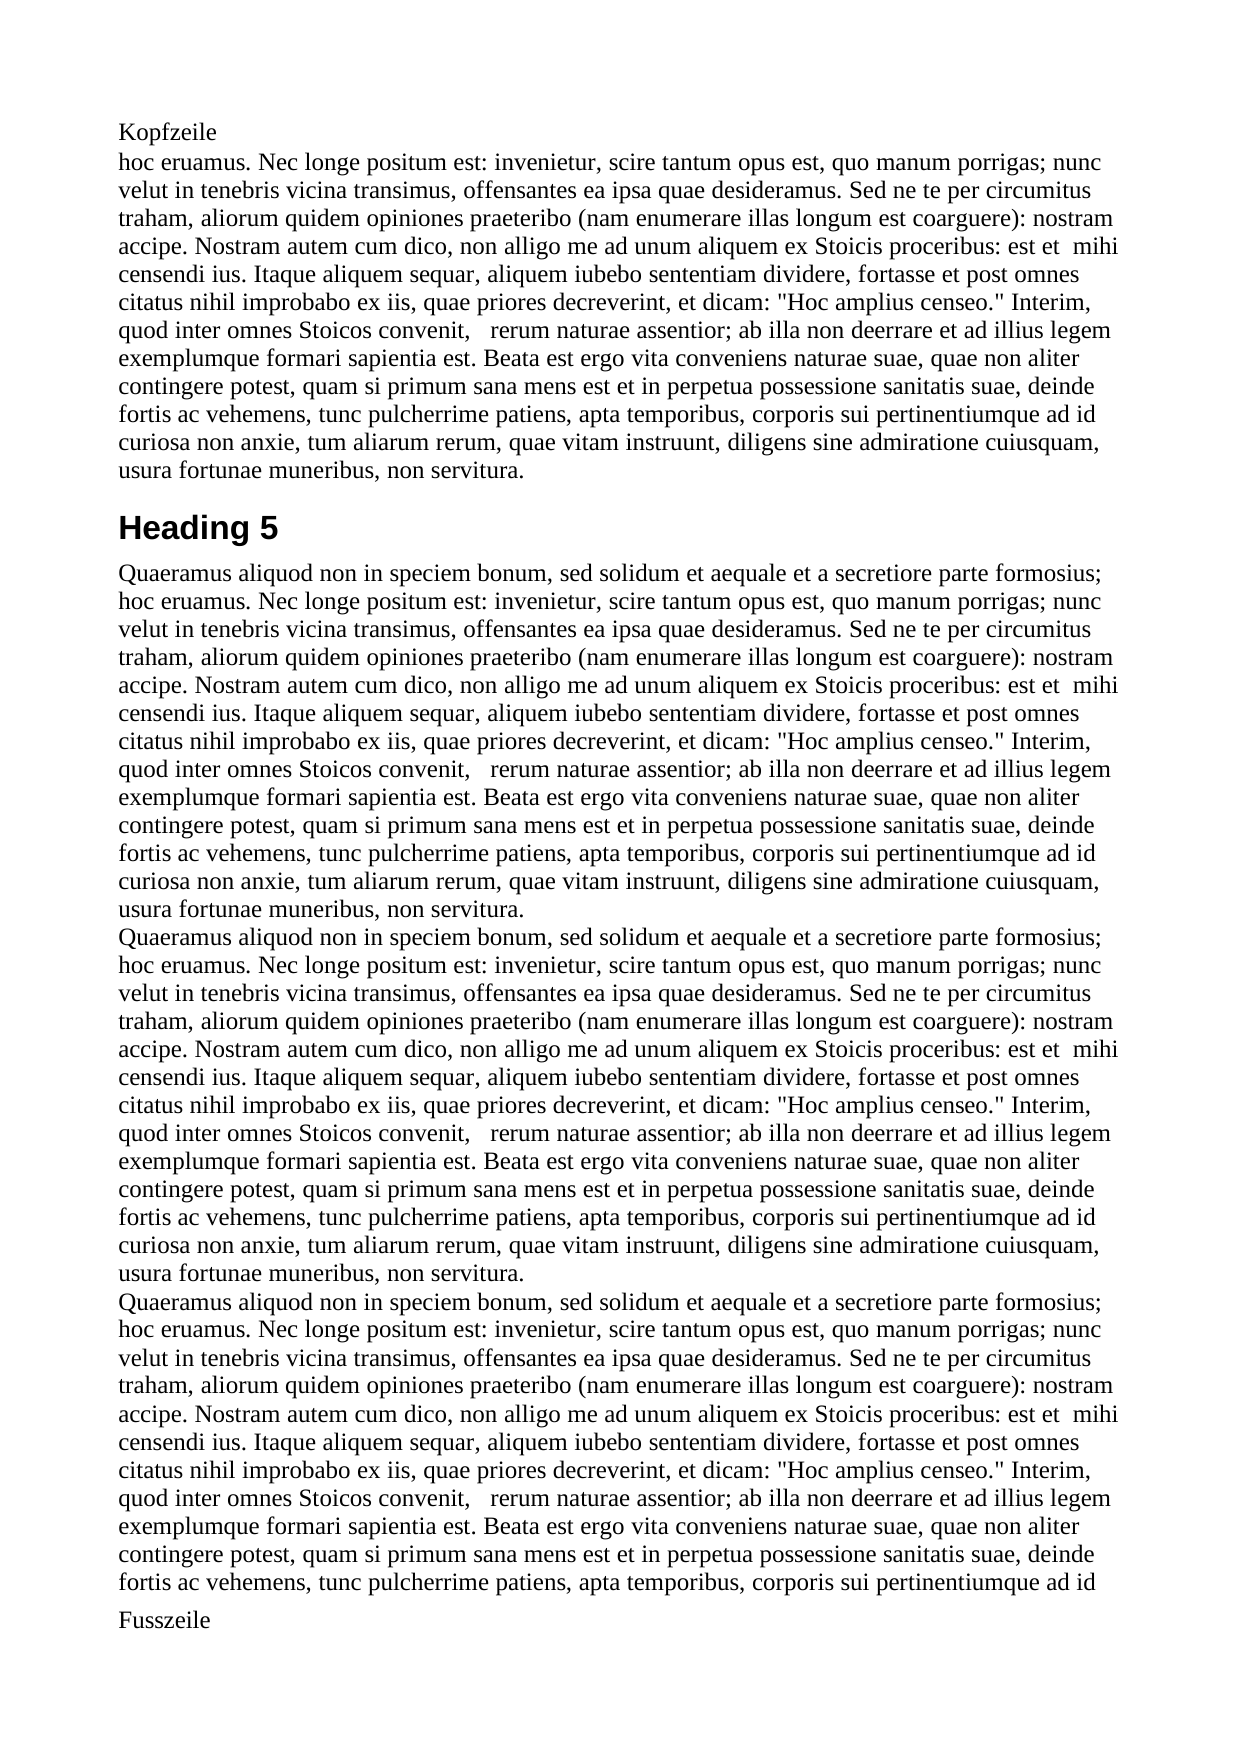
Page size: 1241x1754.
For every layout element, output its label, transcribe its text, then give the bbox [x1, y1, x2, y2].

text Quaeramus aliquod non in speciem bonum, sed solidum et aequale et a secretiore parte formosius; hoc eruamus. Nec longe positum est: invenietur, scire tantum opus est, quo manum porrigas; nunc velut in tenebris vicina transimus, offensantes ea ipsa quae desideramus. Sed ne te per circumitus traham, aliorum quidem opiniones praeteribo (nam enumerare illas longum est coarguere): nostram accipe. Nostram autem cum dico, non alligo me ad unum aliquem ex Stoicis proceribus: est et mihi censendi ius. Itaque aliquem sequar, aliquem iubebo sententiam dividere, fortasse et post omnes citatus nihil improbabo ex iis, quae priores decreverint, et dicam: "Hoc amplius censeo." Interim, quod inter omnes Stoicos convenit, rerum naturae assentior; ab illa non deerrare et ad illius legem exemplumque formari sapientia est. Beata est ergo vita conveniens naturae suae, quae non aliter contingere potest, quam si primum sana mens est et in perpetua possessione sanitatis suae, deinde fortis ac vehemens, tunc pulcherrime patiens, apta temporibus, corporis sui pertinentiumque ad id curiosa non anxie, tum aliarum rerum, quae vitam instruunt, diligens sine admiratione cuiusquam, usura fortunae muneribus, non servitura. [118, 923, 1122, 1287]
text hoc eruamus. Nec longe positum est: invenietur, scire tantum opus est, quo manum porrigas; nunc velut in tenebris vicina transimus, offensantes ea ipsa quae desideramus. Sed ne te per circumitus traham, aliorum quidem opiniones praeteribo (nam enumerare illas longum est coarguere): nostram accipe. Nostram autem cum dico, non alligo me ad unum aliquem ex Stoicis proceribus: est et mihi censendi ius. Itaque aliquem sequar, aliquem iubebo sententiam dividere, fortasse et post omnes citatus nihil improbabo ex iis, quae priores decreverint, et dicam: "Hoc amplius censeo." Interim, quod inter omnes Stoicos convenit, rerum naturae assentior; ab illa non deerrare et ad illius legem exemplumque formari sapientia est. Beata est ergo vita conveniens naturae suae, quae non aliter contingere potest, quam si primum sana mens est et in perpetua possessione sanitatis suae, deinde fortis ac vehemens, tunc pulcherrime patiens, apta temporibus, corporis sui pertinentiumque ad id curiosa non anxie, tum aliarum rerum, quae vitam instruunt, diligens sine admiratione cuiusquam, usura fortunae muneribus, non servitura. [118, 148, 1122, 484]
subtitle Heading 5 [118, 509, 1122, 546]
text Quaeramus aliquod non in speciem bonum, sed solidum et aequale et a secretiore parte formosius; hoc eruamus. Nec longe positum est: invenietur, scire tantum opus est, quo manum porrigas; nunc velut in tenebris vicina transimus, offensantes ea ipsa quae desideramus. Sed ne te per circumitus traham, aliorum quidem opiniones praeteribo (nam enumerare illas longum est coarguere): nostram accipe. Nostram autem cum dico, non alligo me ad unum aliquem ex Stoicis proceribus: est et mihi censendi ius. Itaque aliquem sequar, aliquem iubebo sententiam dividere, fortasse et post omnes citatus nihil improbabo ex iis, quae priores decreverint, et dicam: "Hoc amplius censeo." Interim, quod inter omnes Stoicos convenit, rerum naturae assentior; ab illa non deerrare et ad illius legem exemplumque formari sapientia est. Beata est ergo vita conveniens naturae suae, quae non aliter contingere potest, quam si primum sana mens est et in perpetua possessione sanitatis suae, deinde fortis ac vehemens, tunc pulcherrime patiens, apta temporibus, corporis sui pertinentiumque ad id [118, 1287, 1122, 1596]
text Quaeramus aliquod non in speciem bonum, sed solidum et aequale et a secretiore parte formosius; hoc eruamus. Nec longe positum est: invenietur, scire tantum opus est, quo manum porrigas; nunc velut in tenebris vicina transimus, offensantes ea ipsa quae desideramus. Sed ne te per circumitus traham, aliorum quidem opiniones praeteribo (nam enumerare illas longum est coarguere): nostram accipe. Nostram autem cum dico, non alligo me ad unum aliquem ex Stoicis proceribus: est et mihi censendi ius. Itaque aliquem sequar, aliquem iubebo sententiam dividere, fortasse et post omnes citatus nihil improbabo ex iis, quae priores decreverint, et dicam: "Hoc amplius censeo." Interim, quod inter omnes Stoicos convenit, rerum naturae assentior; ab illa non deerrare et ad illius legem exemplumque formari sapientia est. Beata est ergo vita conveniens naturae suae, quae non aliter contingere potest, quam si primum sana mens est et in perpetua possessione sanitatis suae, deinde fortis ac vehemens, tunc pulcherrime patiens, apta temporibus, corporis sui pertinentiumque ad id curiosa non anxie, tum aliarum rerum, quae vitam instruunt, diligens sine admiratione cuiusquam, usura fortunae muneribus, non servitura. [118, 559, 1122, 923]
